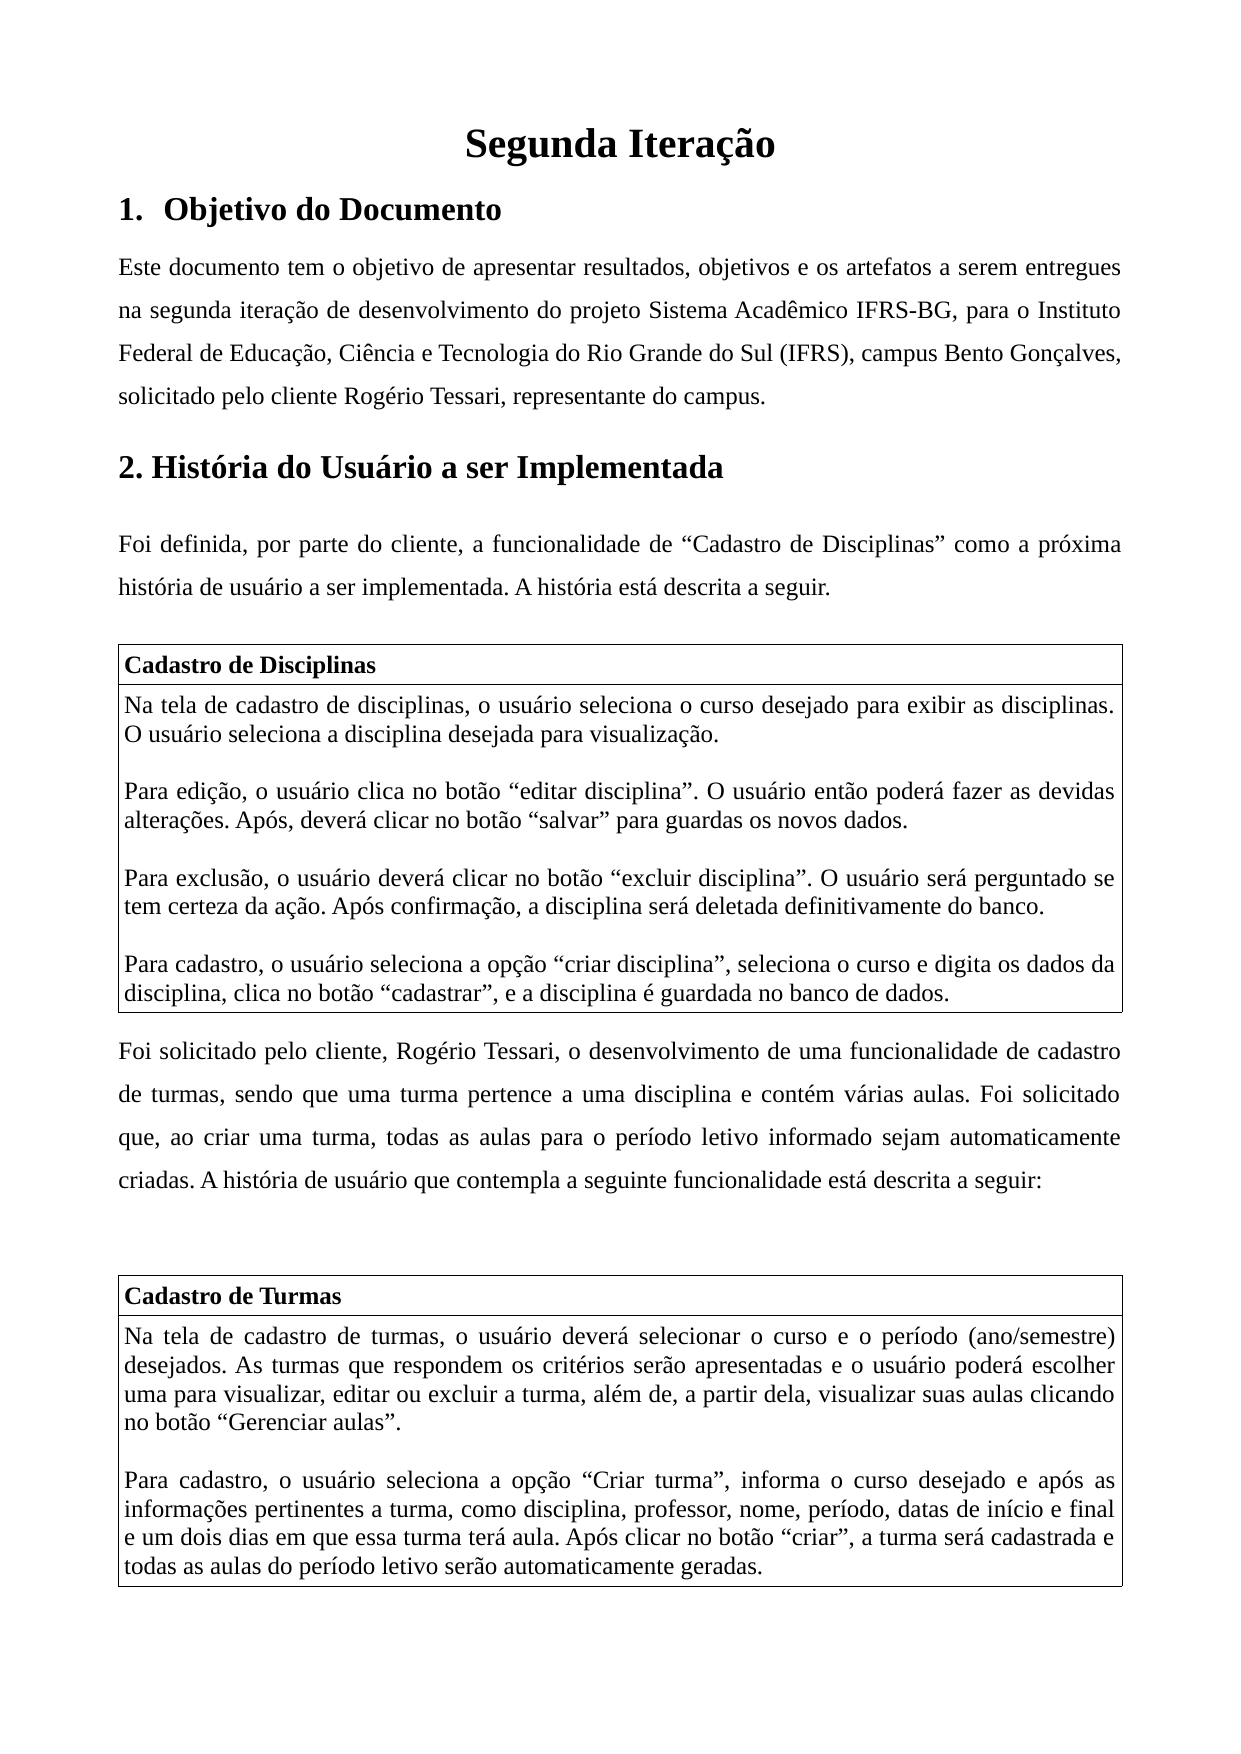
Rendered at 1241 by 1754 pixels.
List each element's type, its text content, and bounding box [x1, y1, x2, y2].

table_cell Na tela de cadastro de turmas, o usuário deverá selecionar o curso e o período (ano/semestre) desejados. As turmas que respondem os critérios serão apresentadas e o usuário poderá escolher uma para visualizar, editar ou excluir a turma, além de, a partir dela, visualizar suas aulas clicando no botão “Gerenciar aulas”. Para cadastro, o usuário seleciona a opção “Criar turma”, informa o curso desejado e após as informações pertinentes a turma, como disciplina, professor, nome, período, datas de início e final e um dois dias em que essa turma terá aula. Após clicar no botão “criar”, a turma será cadastrada e todas as aulas do período letivo serão automaticamente geradas. [119, 1316, 1122, 1586]
subtitle 2. História do Usuário a ser Implementada [118, 448, 1122, 486]
subtitle 1. Objetivo do Documento [118, 190, 1122, 228]
table_header Cadastro de Turmas [119, 1276, 1122, 1315]
subtitle Foi definida, por parte do cliente, a funcionalidade de “Cadastro de Disciplinas” como a próxima história de usuário a ser implementada. A história está descrita a seguir. [118, 529, 1122, 601]
table_header Cadastro de Disciplinas [119, 645, 1122, 684]
text Segunda Iteração [118, 118, 1122, 166]
table_cell Na tela de cadastro de disciplinas, o usuário seleciona o curso desejado para exibir as disciplinas. O usuário seleciona a disciplina desejada para visualização. Para edição, o usuário clica no botão “editar disciplina”. O usuário então poderá fazer as devidas alterações. Após, deverá clicar no botão “salvar” para guardas os novos dados. Para exclusão, o usuário deverá clicar no botão “excluir disciplina”. O usuário será perguntado se tem certeza da ação. Após confirmação, a disciplina será deletada definitivamente do banco. Para cadastro, o usuário seleciona a opção “criar disciplina”, seleciona o curso e digita os dados da disciplina, clica no botão “cadastrar”, e a disciplina é guardada no banco de dados. [119, 685, 1122, 1012]
subtitle Foi solicitado pelo cliente, Rogério Tessari, o desenvolvimento de uma funcionalidade de cadastro de turmas, sendo que uma turma pertence a uma disciplina e contém várias aulas. Foi solicitado que, ao criar uma turma, todas as aulas para o período letivo informado sejam automaticamente criadas. A história de usuário que contempla a seguinte funcionalidade está descrita a seguir: [118, 1036, 1122, 1194]
text Este documento tem o objetivo de apresentar resultados, objetivos e os artefatos a serem entregues na segunda iteração de desenvolvimento do projeto Sistema Acadêmico IFRS-BG, para o Instituto Federal de Educação, Ciência e Tecnologia do Rio Grande do Sul (IFRS), campus Bento Gonçalves, solicitado pelo cliente Rogério Tessari, representante do campus. [118, 252, 1122, 410]
